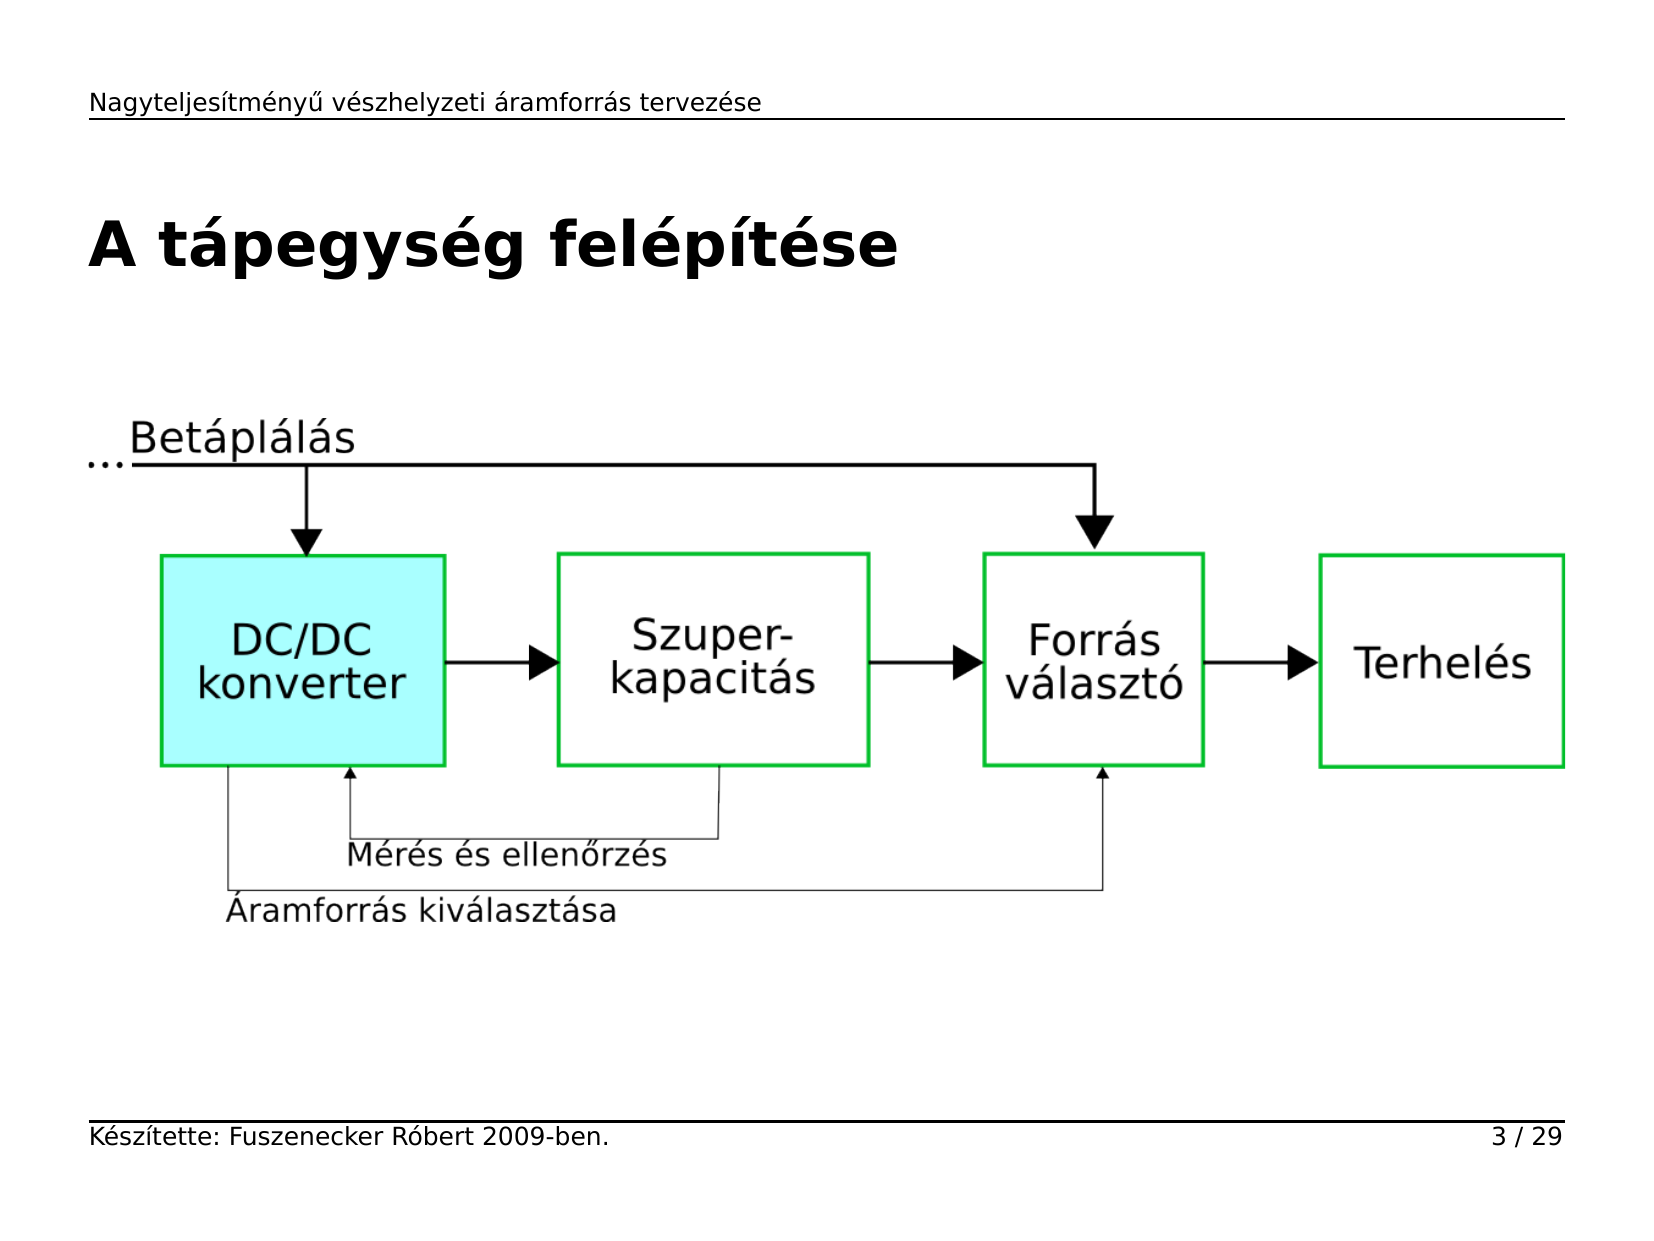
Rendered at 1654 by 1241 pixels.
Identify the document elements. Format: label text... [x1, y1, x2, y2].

picture [88, 418, 1566, 922]
subtitle A tápegység felépítése [88, 208, 1565, 281]
